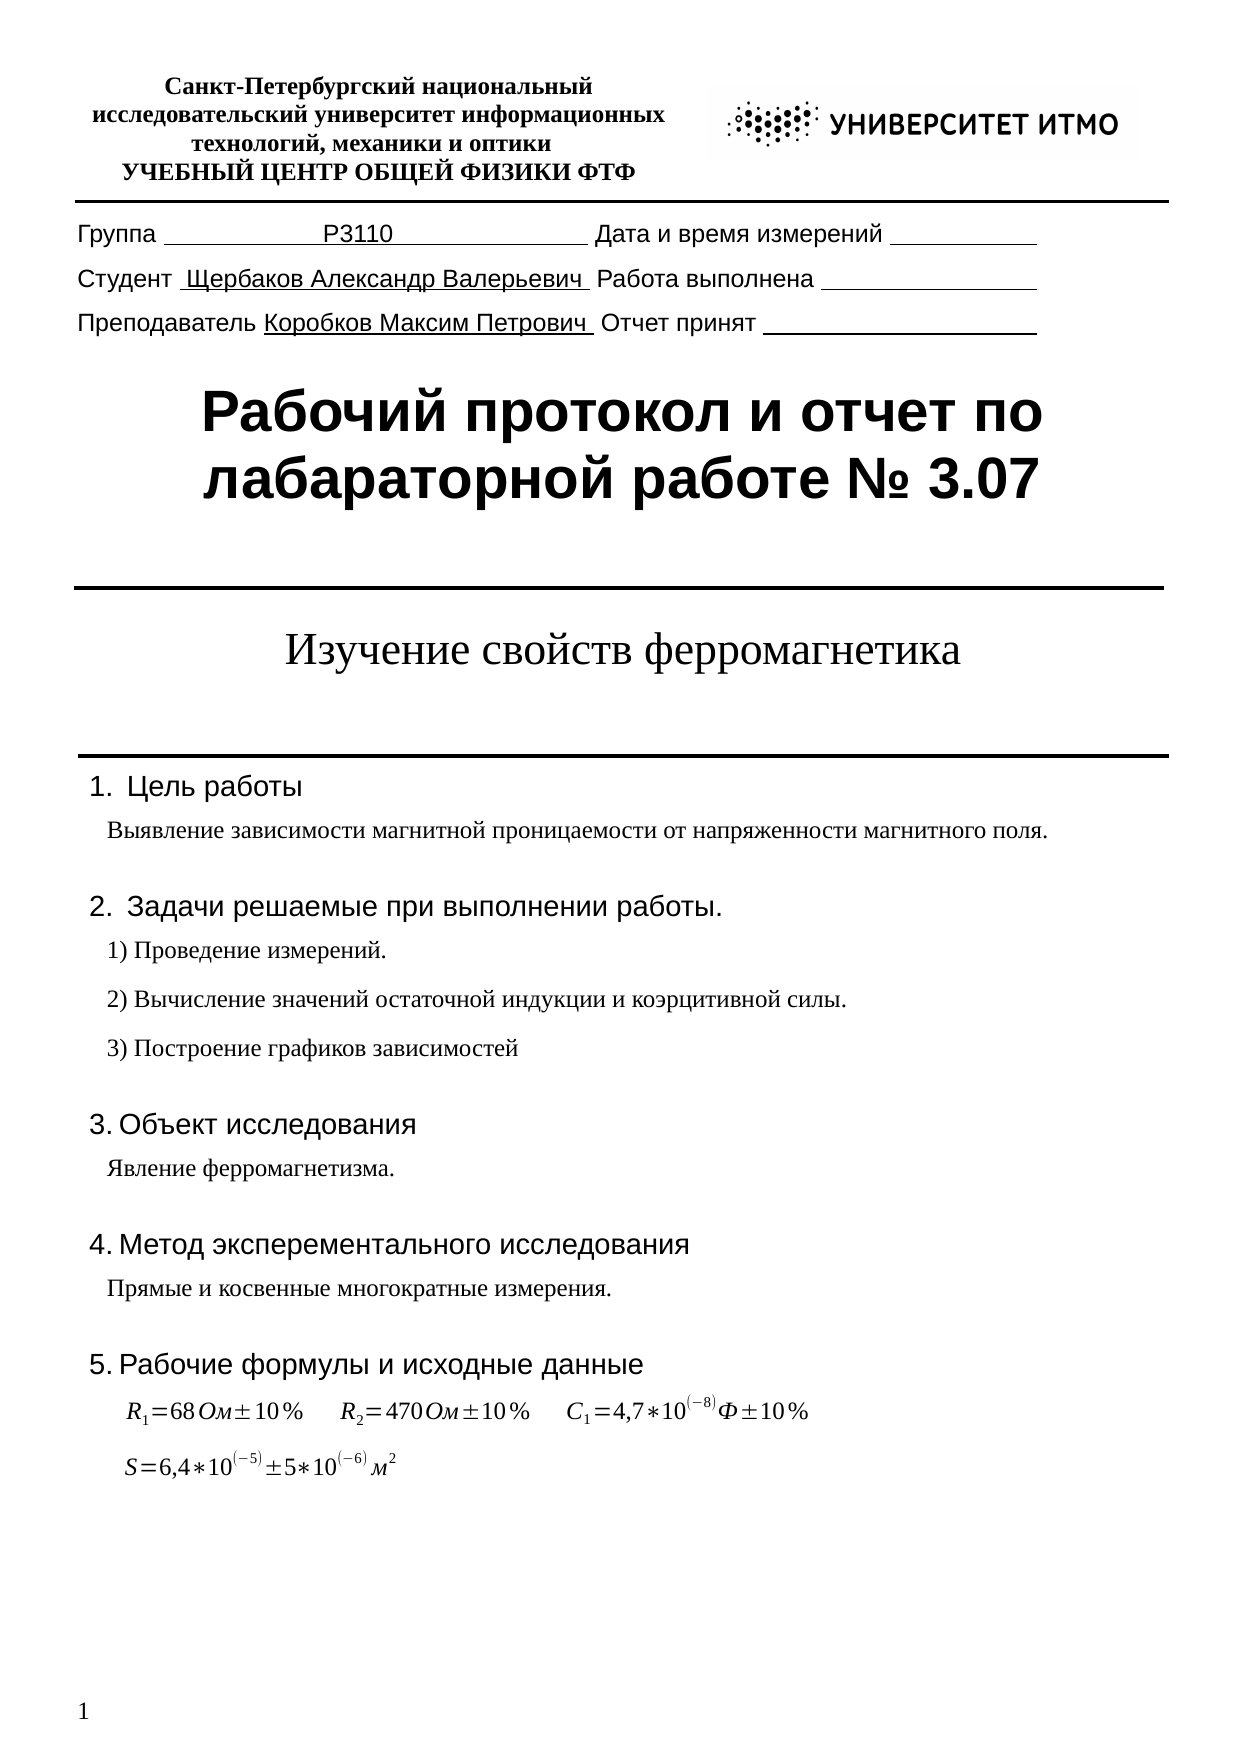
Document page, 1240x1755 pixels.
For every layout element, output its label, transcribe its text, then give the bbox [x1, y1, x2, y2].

list Рабочие формулы и исходные данные [89, 1347, 1169, 1381]
text Прямые и косвенные многократные измерения. [107, 1273, 1169, 1302]
text 3) Построение графиков зависимостей [107, 1033, 1169, 1062]
text 2) Вычисление значений остаточной индукции и коэрцитивной силы. [107, 984, 1169, 1013]
text Изучение свойств ферромагнетика [77, 621, 1169, 674]
picture [707, 86, 1138, 161]
text Выявление зависимости магнитной проницаемости от напряженности магнитного поля. [107, 815, 1169, 844]
text 1) Проведение измерений. [107, 935, 1169, 964]
text Явление ферромагнетизма. [107, 1153, 1169, 1182]
list Метод эксперементального исследования [89, 1227, 1169, 1261]
text Группа Р3110 Дата и время измерений [77, 219, 1134, 248]
text Студент Щербаков Александр Валерьевич Работа выполнена [77, 264, 1134, 292]
list Цель работы [89, 769, 1169, 802]
list Задачи решаемые при выполнении работы. [89, 889, 1169, 922]
list Объект исследования [89, 1107, 1169, 1141]
text Преподаватель Коробков Максим Петрович Отчет принят [77, 308, 1134, 337]
title Рабочий протокол и отчет по лабараторной работе № 3.07 [77, 376, 1169, 511]
